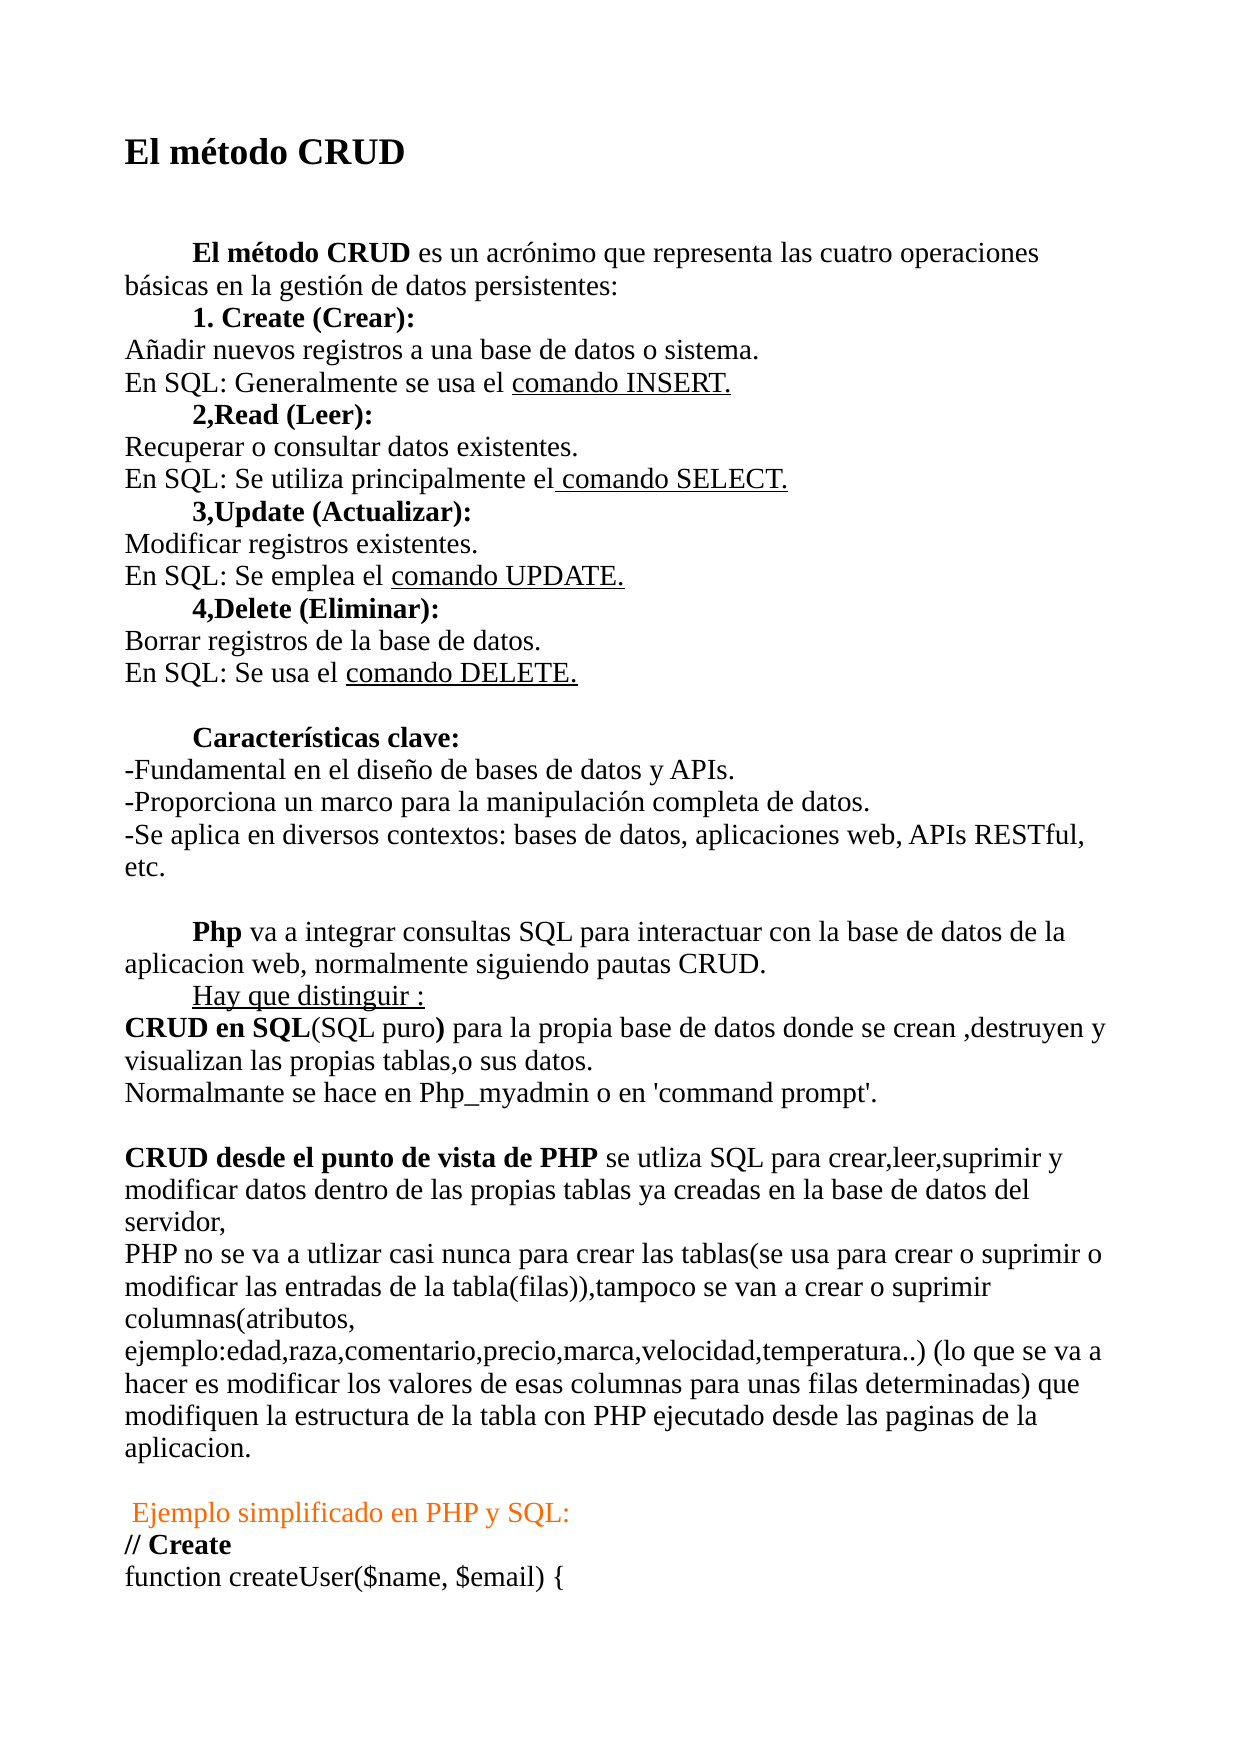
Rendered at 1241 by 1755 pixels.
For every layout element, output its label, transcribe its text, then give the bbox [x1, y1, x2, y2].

text PHP no se va a utlizar casi nunca para crear las tablas(se usa para crear o suprimir o modificar las entradas de la tabla(filas)),tampoco se van a crear o suprimir columnas(atributos, ejemplo:edad,raza,comentario,precio,marca,velocidad,temperatura..) (lo que se va a hacer es modificar los valores de esas columnas para unas filas determinadas) que modifiquen la estructura de la tabla con PHP ejecutado desde las paginas de la aplicacion. [118, 1238, 1122, 1464]
text -Se aplica en diversos contextos: bases de datos, aplicaciones web, APIs RESTful, etc. [118, 818, 1122, 883]
text 4,Delete (Eliminar): [118, 592, 1122, 624]
text En SQL: Se usa el comando DELETE. [118, 657, 1122, 689]
text // Create [118, 1528, 1122, 1561]
text Php va a integrar consultas SQL para interactuar con la base de datos de la aplicacion web, normalmente siguiendo pautas CRUD. Hay que distinguir : CRUD en SQL(SQL puro) para la propia base de datos donde se crean ,destruyen y visualizan las propias tablas,o sus datos. Normalmante se hace en Php_myadmin o en 'command prompt'. CRUD desde el punto de vista de PHP se utliza SQL para crear,leer,suprimir y modificar datos dentro de las propias tablas ya creadas en la base de datos del servidor, [118, 915, 1122, 1238]
text Características clave: [118, 721, 1122, 753]
text 3,Update (Actualizar): [118, 495, 1122, 527]
text Borrar registros de la base de datos. [118, 624, 1122, 657]
text Modificar registros existentes. [118, 527, 1122, 560]
text 2,Read (Leer): [118, 398, 1122, 431]
text Ejemplo simplificado en PHP y SQL: [118, 1496, 1122, 1528]
text Recuperar o consultar datos existentes. [118, 431, 1122, 463]
text 1. Create (Crear): [118, 301, 1122, 334]
text Añadir nuevos registros a una base de datos o sistema. [118, 334, 1122, 366]
text En SQL: Se emplea el comando UPDATE. [118, 560, 1122, 592]
text El método CRUD [118, 124, 1122, 172]
text -Proporciona un marco para la manipulación completa de datos. [118, 786, 1122, 818]
text En SQL: Se utiliza principalmente el comando SELECT. [118, 463, 1122, 495]
text -Fundamental en el diseño de bases de datos y APIs. [118, 753, 1122, 786]
text El método CRUD es un acrónimo que representa las cuatro operaciones básicas en la gestión de datos persistentes: [118, 237, 1122, 301]
text function createUser($name, $email) { [118, 1561, 1122, 1599]
text En SQL: Generalmente se usa el comando INSERT. [118, 366, 1122, 398]
